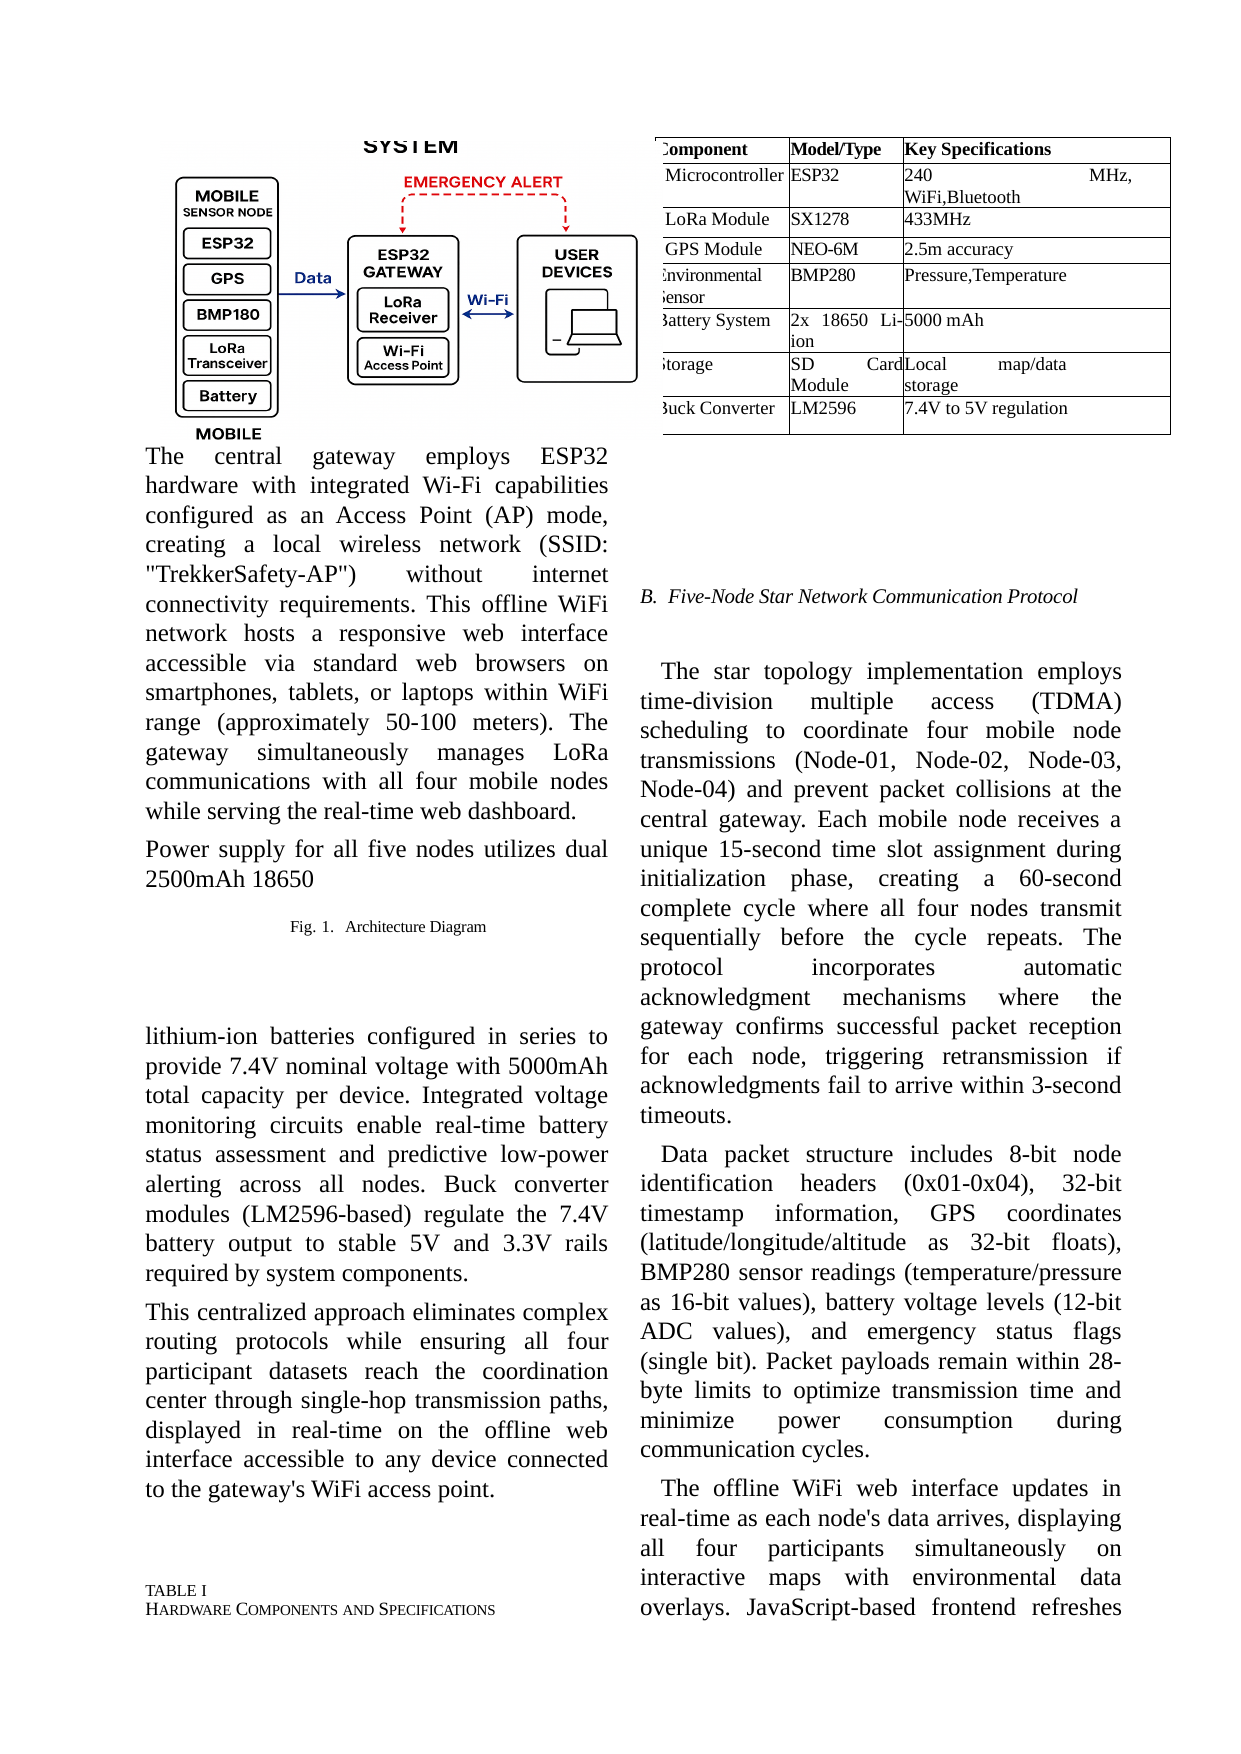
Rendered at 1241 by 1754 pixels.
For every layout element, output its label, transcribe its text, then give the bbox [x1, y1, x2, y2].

table_cell 7.4V to 5V regulation [904, 397, 1170, 434]
table_header Key Specifications [904, 138, 1170, 163]
table_cell 433MHz [904, 208, 1170, 237]
text Hardware Components and Specifications [145, 1600, 609, 1619]
table_cell Storage [660, 353, 789, 396]
table_cell 240 MHz, WiFi,Bluetooth [904, 164, 1170, 207]
table_cell Battery System [660, 309, 789, 352]
table_cell 2x 18650 Li-ion [790, 309, 903, 352]
text This centralized approach eliminates complex routing protocols while ensuring all four participant datasets reach the coordination center through single-hop transmission paths, displayed in real-time on the offline web interface accessible to any device connected to the gateway's WiFi access point. [145, 1297, 609, 1503]
table_cell ESP32 [790, 164, 903, 207]
table_header Component [656, 138, 789, 163]
table_cell Microcontroller [660, 164, 789, 207]
table_cell LM2596 [790, 397, 903, 434]
table_cell 2.5m accuracy [904, 238, 1170, 263]
table_cell LoRa Module [660, 208, 789, 237]
text Fig. 1. Architecture Diagram [168, 917, 609, 936]
table_header Model/Type [790, 138, 903, 163]
table_cell Environmental Sensor [660, 264, 789, 307]
table_cell Buck Converter [660, 397, 789, 434]
table_cell Local map/data storage [904, 353, 1170, 396]
list Five-Node Star Network Communication Protocol [640, 584, 1122, 608]
text TABLE I [145, 1581, 609, 1600]
table_cell SX1278 [790, 208, 903, 237]
table_cell GPS Module [660, 238, 789, 263]
text The central gateway employs ESP32 hardware with integrated Wi-Fi capabilities configured as an Access Point (AP) mode, creating a local wireless network (SSID: "TrekkerSafety-AP") without internet connectivity requirements. This offline WiFi network hosts a responsive web interface accessible via standard web browsers on smartphones, tablets, or laptops within WiFi range (approximately 50-100 meters). The gateway simultaneously manages LoRa communications with all four mobile nodes while serving the real-time web dashboard. [145, 118, 609, 824]
table_cell 5000 mAh [904, 309, 1170, 352]
text Power supply for all five nodes utilizes dual 2500mAh 18650 [145, 834, 609, 893]
text The star topology implementation employs time-division multiple access (TDMA) scheduling to coordinate four mobile node transmissions (Node-01, Node-02, Node-03, Node-04) and prevent packet collisions at the central gateway. Each mobile node receives a unique 15-second time slot assignment during initialization phase, creating a 60-second complete cycle where all four nodes transmit sequentially before the cycle repeats. The protocol incorporates automatic acknowledgment mechanisms where the gateway confirms successful packet reception for each node, triggering retransmission if acknowledgments fail to arrive within 3-second timeouts. [640, 656, 1122, 1129]
text The offline WiFi web interface updates in real-time as each node's data arrives, displaying all four participants simultaneously on interactive maps with environmental data overlays. JavaScript-based frontend refreshes [640, 1473, 1122, 1621]
table_cell Pressure,Temperature [904, 264, 1170, 307]
text lithium-ion batteries configured in series to provide 7.4V nominal voltage with 5000mAh total capacity per device. Integrated voltage monitoring circuits enable real-time battery status assessment and predictive low-power alerting across all nodes. Buck converter modules (LM2596-based) regulate the 7.4V battery output to stable 5V and 3.3V rails required by system components. [145, 1021, 609, 1287]
text Data packet structure includes 8-bit node identification headers (0x01-0x04), 32-bit timestamp information, GPS coordinates (latitude/longitude/altitude as 32-bit floats), BMP280 sensor readings (temperature/pressure as 16-bit values), battery voltage levels (12-bit ADC values), and emergency status flags (single bit). Packet payloads remain within 28-byte limits to optimize transmission time and minimize power consumption during communication cycles. [640, 1139, 1122, 1463]
table_cell SD Card Module [790, 353, 903, 396]
picture [160, 141, 660, 440]
table_cell BMP280 [790, 264, 903, 307]
table_cell NEO-6M [790, 238, 903, 263]
